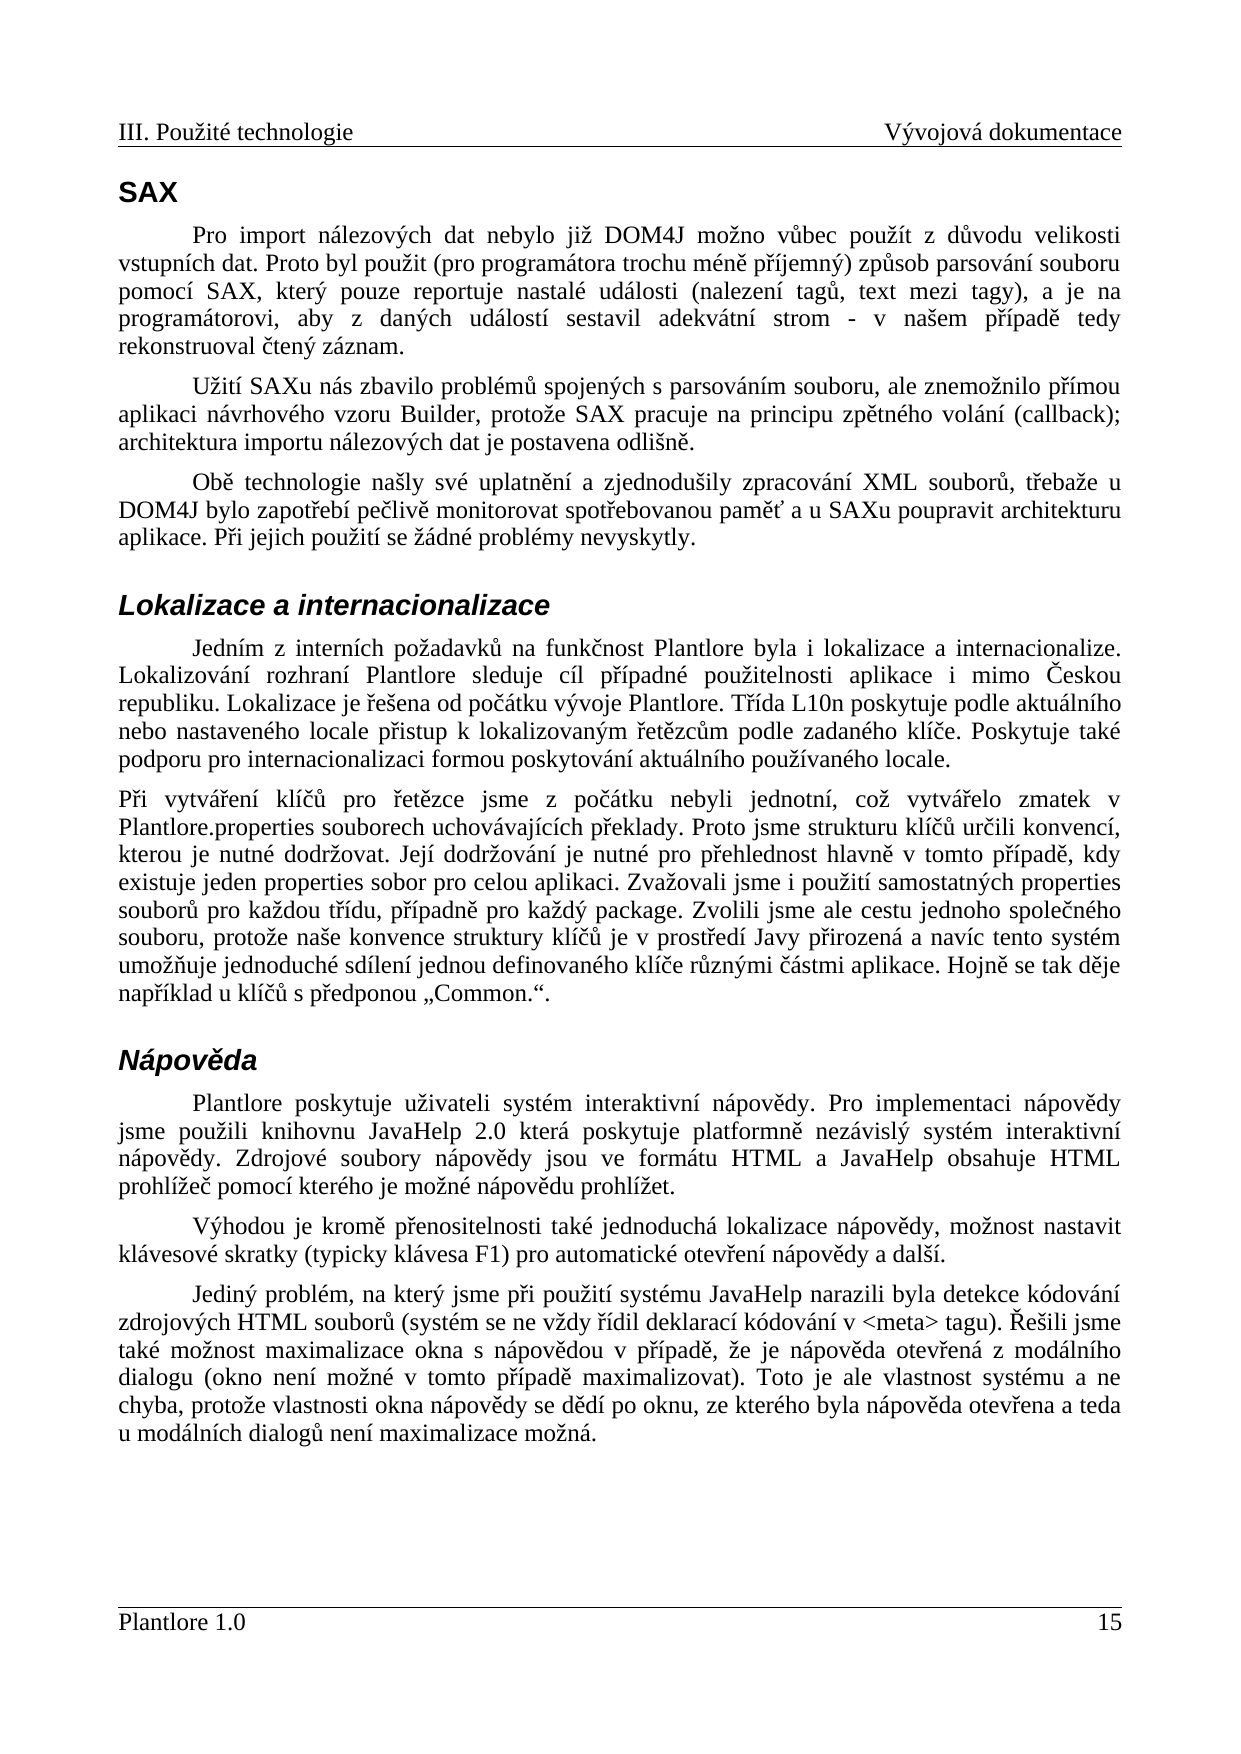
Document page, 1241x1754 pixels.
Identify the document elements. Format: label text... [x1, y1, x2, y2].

text Při vytváření klíčů pro řetězce jsme z počátku nebyli jednotní, což vytvářelo zmatek v Plantlore.properties souborech uchovávajících překlady. Proto jsme strukturu klíčů určili konvencí, kterou je nutné dodržovat. Její dodržování je nutné pro přehlednost hlavně v tomto případě, kdy existuje jeden properties sobor pro celou aplikaci. Zvažovali jsme i použití samostatných properties souborů pro každou třídu, případně pro každý package. Zvolili jsme ale cestu jednoho společného souboru, protože naše konvence struktury klíčů je v prostředí Javy přirozená a navíc tento systém umožňuje jednoduché sdílení jednou definovaného klíče různými částmi aplikace. Hojně se tak děje například u klíčů s předponou „Common.“. [118, 785, 1122, 1007]
text Užití SAXu nás zbavilo problémů spojených s parsováním souboru, ale znemožnilo přímou aplikaci návrhového vzoru Builder, protože SAX pracuje na principu zpětného volání (callback); architektura importu nálezových dat je postavena odlišně. [118, 372, 1122, 456]
text Jediný problém, na který jsme při použití systému JavaHelp narazili byla detekce kódování zdrojových HTML souborů (systém se ne vždy řídil deklarací kódování v <meta> tagu). Řešili jsme také možnost maximalizace okna s nápovědou v případě, že je nápověda otevřená z modálního dialogu (okno není možné v tomto případě maximalizovat). Toto je ale vlastnost systému a ne chyba, protože vlastnosti okna nápovědy se dědí po oknu, ze kterého byla nápověda otevřena a teda u modálních dialogů není maximalizace možná. [118, 1280, 1122, 1447]
text Výhodou je kromě přenositelnosti také jednoduchá lokalizace nápovědy, možnost nastavit klávesové skratky (typicky klávesa F1) pro automatické otevření nápovědy a další. [118, 1212, 1122, 1268]
text Plantlore poskytuje uživateli systém interaktivní nápovědy. Pro implementaci nápovědy jsme použili knihovnu JavaHelp 2.0 která poskytuje platformně nezávislý systém interaktivní nápovědy. Zdrojové soubory nápovědy jsou ve formátu HTML a JavaHelp obsahuje HTML prohlížeč pomocí kterého je možné nápovědu prohlížet. [118, 1089, 1122, 1200]
text Jedním z interních požadavků na funkčnost Plantlore byla i lokalizace a internacionalize. Lokalizování rozhraní Plantlore sleduje cíl případné použitelnosti aplikace i mimo Českou republiku. Lokalizace je řešena od počátku vývoje Plantlore. Třída L10n poskytuje podle aktuálního nebo nastaveného locale přistup k lokalizovaným řetězcům podle zadaného klíče. Poskytuje také podporu pro internacionalizaci formou poskytování aktuálního používaného locale. [118, 634, 1122, 772]
text Pro import nálezových dat nebylo již DOM4J možno vůbec použít z důvodu velikosti vstupních dat. Proto byl použit (pro programátora trochu méně příjemný) způsob parsování souboru pomocí SAX, který pouze reportuje nastalé události (nalezení tagů, text mezi tagy), a je na programátorovi, aby z daných událostí sestavil adekvátní strom - v našem případě tedy rekonstruoval čtený záznam. [118, 221, 1122, 360]
subtitle Lokalizace a internacionalizace [118, 589, 1122, 621]
text Obě technologie našly své uplatnění a zjednodušily zpracování XML souborů, třebaže u DOM4J bylo zapotřebí pečlivě monitorovat spotřebovanou paměť a u SAXu poupravit architekturu aplikace. Při jejich použití se žádné problémy nevyskytly. [118, 468, 1122, 551]
subtitle SAX [118, 176, 1122, 209]
subtitle Nápověda [118, 1044, 1122, 1077]
